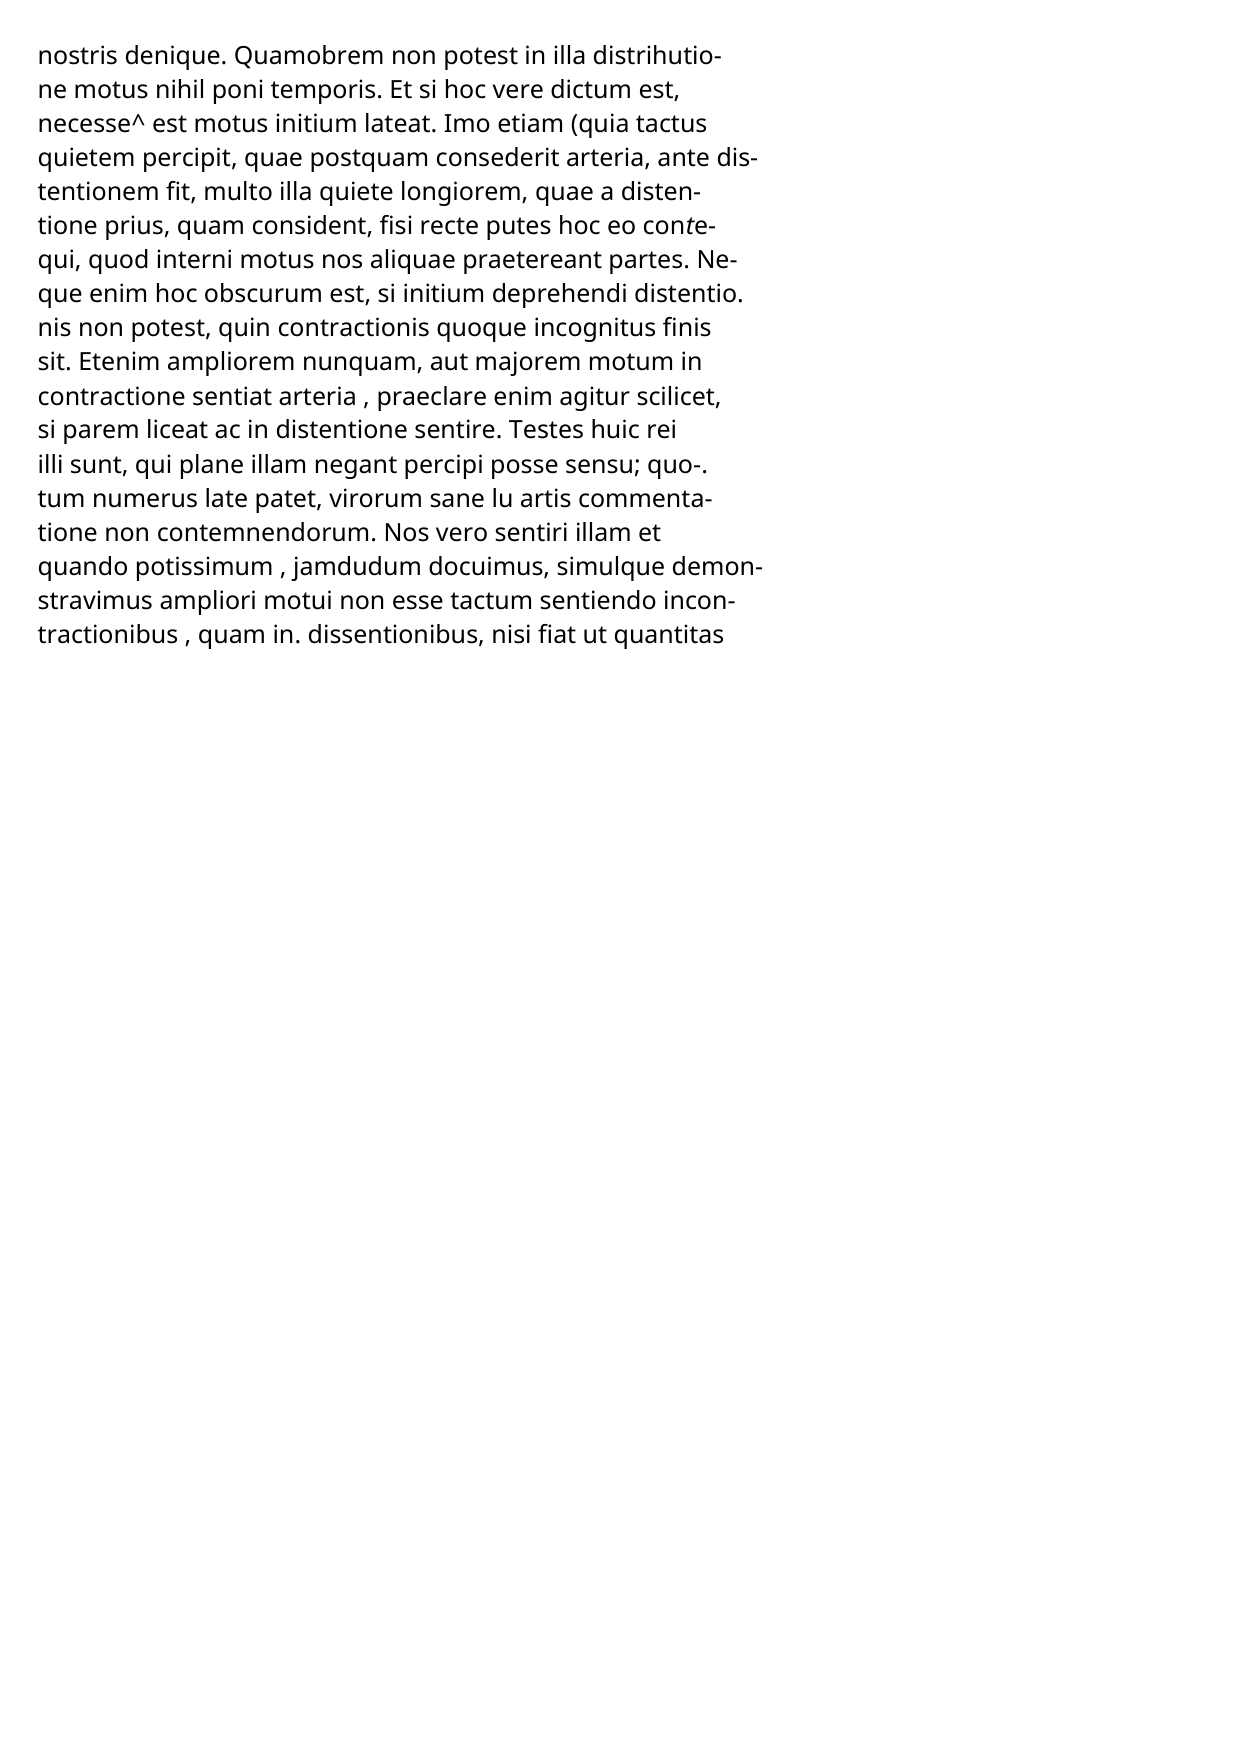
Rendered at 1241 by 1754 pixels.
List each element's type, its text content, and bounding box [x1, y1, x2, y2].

text nostris denique. Quamobrem non potest in illa distrihutio- ne motus nihil poni temporis. Et si hoc vere dictum est, necesse^ est motus initium lateat. Imo etiam (quia tactus quietem percipit, quae postquam consederit arteria, ante dis- tentionem fit, multo illa quiete longiorem, quae a disten- tione prius, quam consident, fisi recte putes hoc eo conte- qui, quod interni motus nos aliquae praetereant partes. Ne- que enim hoc obscurum est, si initium deprehendi distentio. nis non potest, quin contractionis quoque incognitus finis sit. Etenim ampliorem nunquam, aut majorem motum in contractione sentiat arteria , praeclare enim agitur scilicet, si parem liceat ac in distentione sentire. Testes huic rei illi sunt, qui plane illam negant percipi posse sensu; quo-. tum numerus late patet, virorum sane lu artis commenta- tione non contemnendorum. Nos vero sentiri illam et quando potissimum , jamdudum docuimus, simulque demon- stravimus ampliori motui non esse tactum sentiendo incon- tractionibus , quam in. dissentionibus, nisi fiat ut quantitas [37, 37, 1203, 651]
